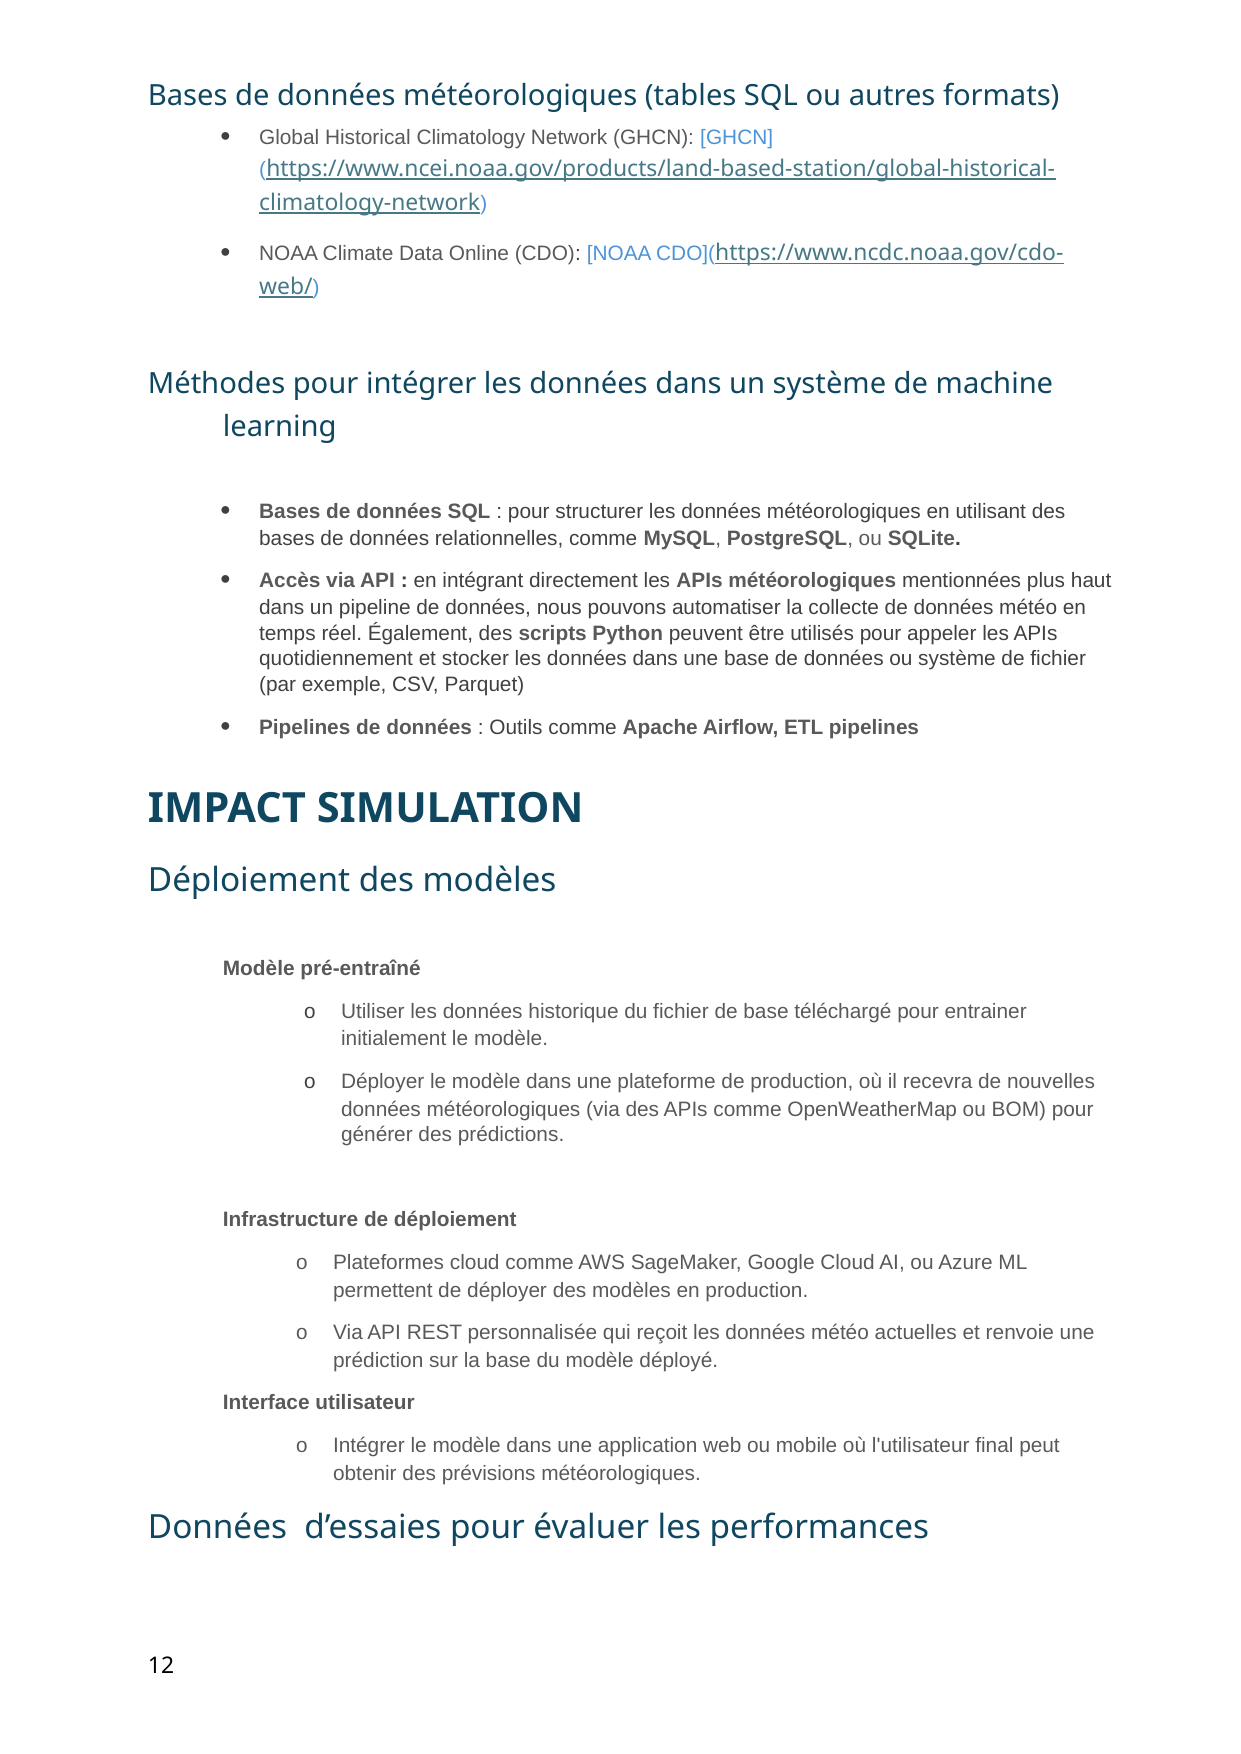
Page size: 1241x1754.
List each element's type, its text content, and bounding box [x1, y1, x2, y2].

list Intégrer le modèle dans une application web ou mobile où l'utilisateur final peut obtenir des prévisions météorologiques. [295, 1433, 1122, 1484]
list Bases de données SQL : pour structurer les données météorologiques en utilisant des bases de données relationnelles, comme MySQL, PostgreSQL, ou SQLite. [221, 499, 1122, 549]
list Utiliser les données historique du fichier de base téléchargé pour entrainer initialement le modèle. [303, 998, 1122, 1050]
list Plateformes cloud comme AWS SageMaker, Google Cloud AI, ou Azure ML permettent de déployer des modèles en production. [295, 1250, 1122, 1301]
list Pipelines de données : Outils comme Apache Airflow, ETL pipelines [221, 714, 1122, 739]
subtitle Données d’essaies pour évaluer les performances [148, 1503, 1122, 1548]
list NOAA Climate Data Online (CDO): [NOAA CDO](https://www.ncdc.noaa.gov/cdo-web/) [221, 236, 1122, 301]
list Via API REST personnalisée qui reçoit les données météo actuelles et renvoie une prédiction sur la base du modèle déployé. [295, 1320, 1122, 1372]
list Accès via API : en intégrant directement les APIs météorologiques mentionnées plus haut dans un pipeline de données, nous pouvons automatiser la collecte de données météo en temps réel. Également, des scripts Python peuvent être utilisés pour appeler les APIs quotidiennement et stocker les données dans une base de données ou système de fichier (par exemple, CSV, Parquet) [221, 568, 1122, 696]
list Déployer le modèle dans une plateforme de production, où il recevra de nouvelles données météorologiques (via des APIs comme OpenWeatherMap ou BOM) pour générer des prédictions. [303, 1069, 1122, 1146]
subtitle IMPACT SIMULATION [148, 778, 1122, 835]
list Modèle pré-entraîné [223, 956, 1122, 980]
subtitle Bases de données météorologiques (tables SQL ou autres formats) [148, 74, 1122, 113]
text Interface utilisateur [223, 1390, 1122, 1414]
subtitle Méthodes pour intégrer les données dans un système de machine learning [148, 363, 1122, 445]
list Global Historical Climatology Network (GHCN): [GHCN](https://www.ncei.noaa.gov/products/land-based-station/global-historical-climatology-network) [221, 125, 1122, 217]
text Infrastructure de déploiement [223, 1207, 1122, 1231]
subtitle Déploiement des modèles [148, 856, 1122, 902]
